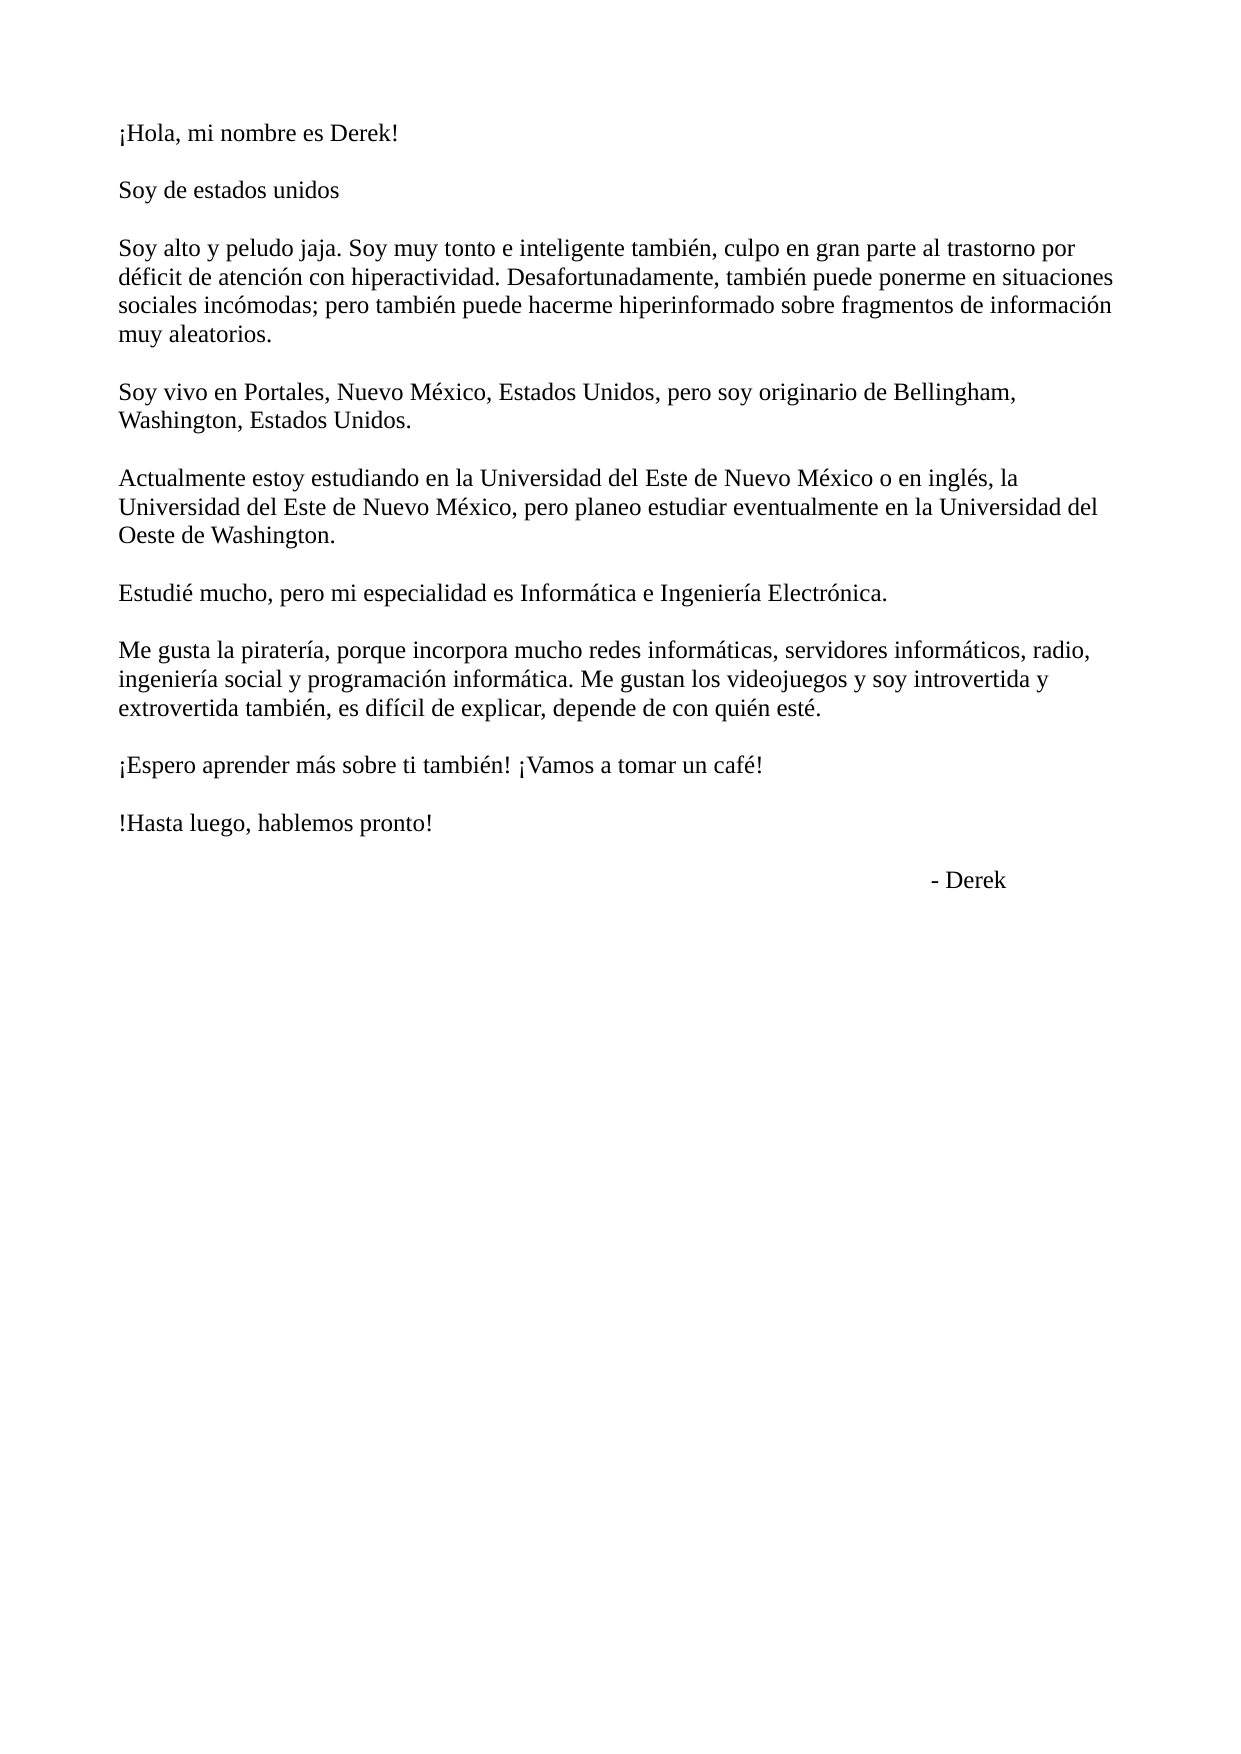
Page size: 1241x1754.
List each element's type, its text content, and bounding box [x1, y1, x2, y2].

text ¡Espero aprender más sobre ti también! ¡Vamos a tomar un café! [118, 751, 1122, 779]
text Soy alto y peludo jaja. Soy muy tonto e inteligente también, culpo en gran parte al trastorno por déficit de atención con hiperactividad. Desafortunadamente, también puede ponerme en situaciones sociales incómodas; pero también puede hacerme hiperinformado sobre fragmentos de información muy aleatorios. [118, 233, 1122, 348]
text !Hasta luego, hablemos pronto! [118, 808, 1122, 837]
text Soy de estados unidos [118, 176, 1122, 204]
text Soy vivo en Portales, Nuevo México, Estados Unidos, pero soy originario de Bellingham, Washington, Estados Unidos. [118, 377, 1122, 434]
text Estudié mucho, pero mi especialidad es Informática e Ingeniería Electrónica. [118, 578, 1122, 607]
text Me gusta la piratería, porque incorpora mucho redes informáticas, servidores informáticos, radio, ingeniería social y programación informática. Me gustan los videojuegos y soy introvertida y extrovertida también, es difícil de explicar, depende de con quién esté. [118, 636, 1122, 722]
text Actualmente estoy estudiando en la Universidad del Este de Nuevo México o en inglés, la Universidad del Este de Nuevo México, pero planeo estudiar eventualmente en la Universidad del Oeste de Washington. [118, 463, 1122, 549]
text ¡Hola, mi nombre es Derek! [118, 118, 1122, 147]
text - Derek [118, 866, 1122, 894]
